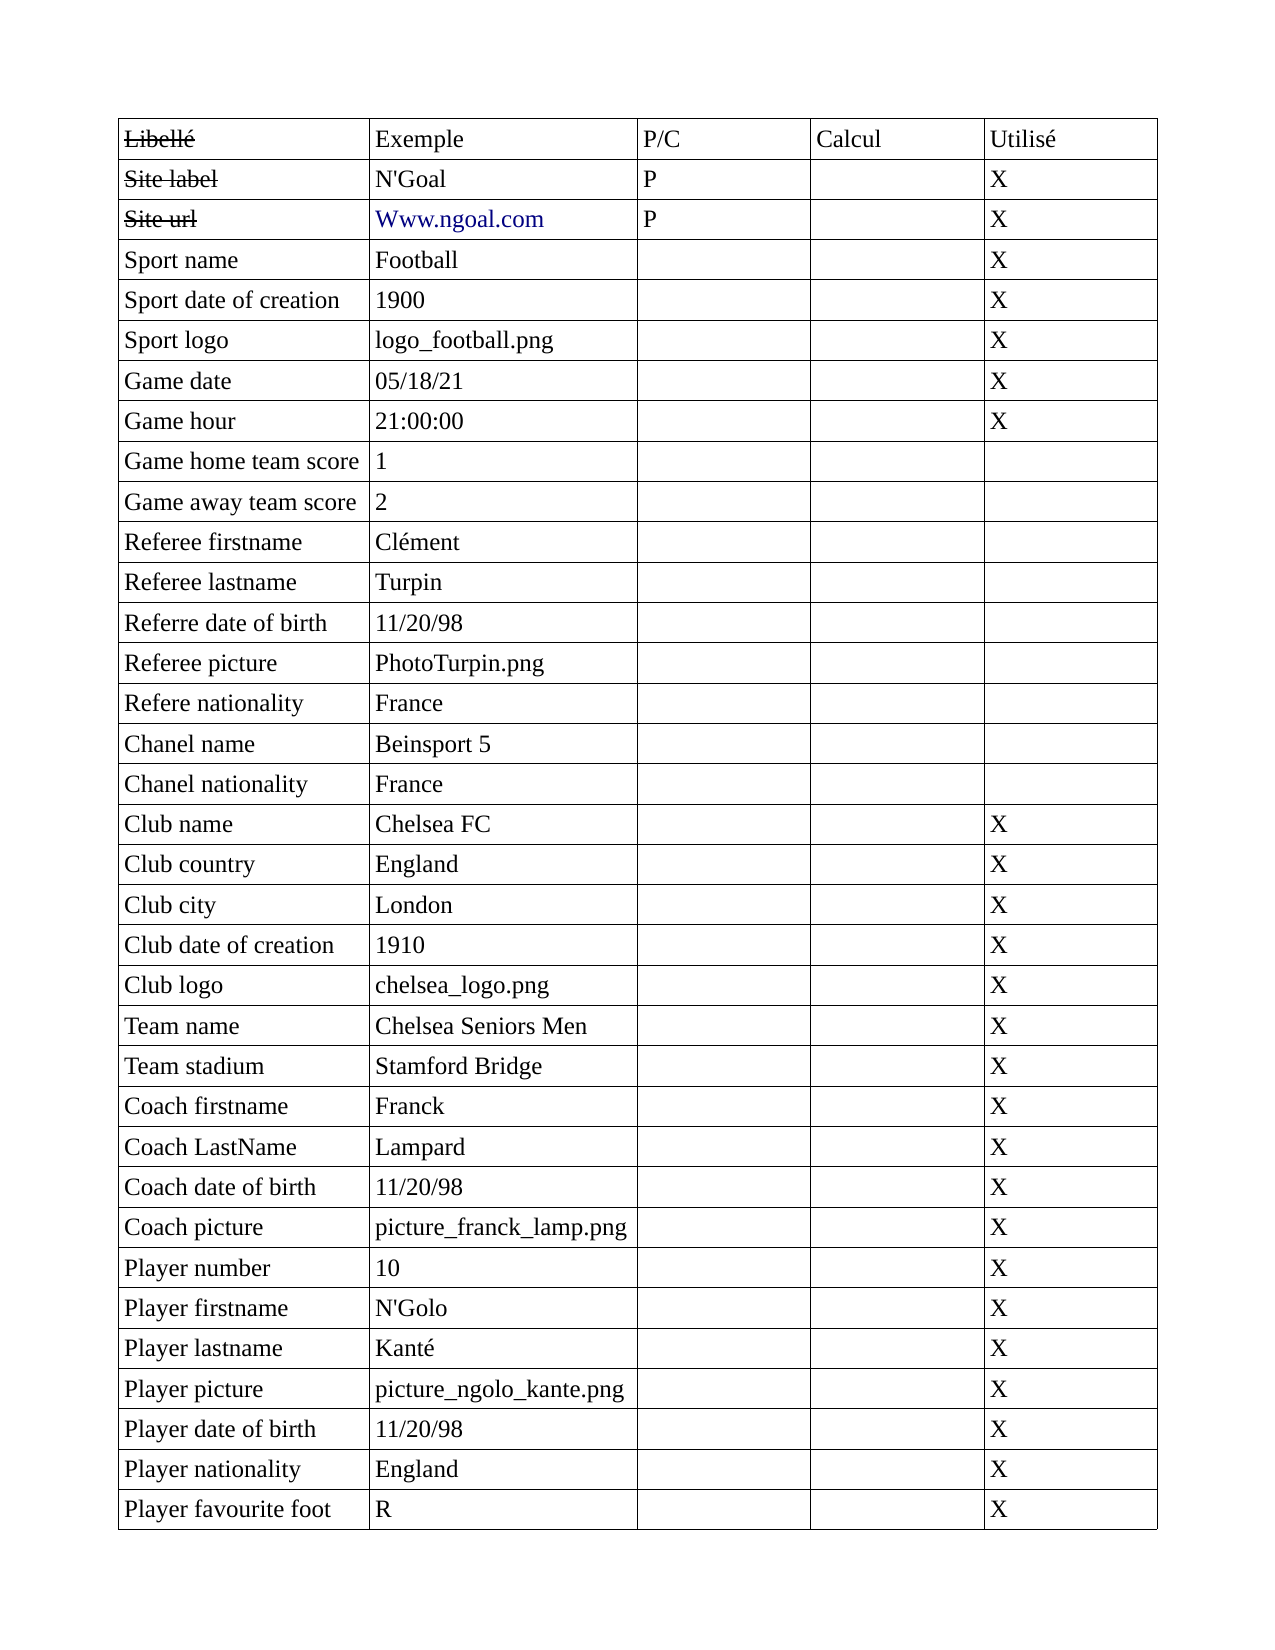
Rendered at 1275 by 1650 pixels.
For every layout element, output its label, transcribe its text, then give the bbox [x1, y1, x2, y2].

table_cell [638, 1490, 810, 1529]
table_cell [811, 1087, 984, 1126]
table_cell X [985, 1046, 1157, 1086]
table_cell 20/11/98 [370, 603, 637, 642]
table_cell [985, 724, 1157, 763]
table_cell X [985, 361, 1157, 400]
table_cell Sport name [119, 240, 369, 279]
table_cell [811, 563, 984, 602]
table_cell Player firstname [119, 1288, 369, 1327]
table_cell Team name [119, 1006, 369, 1045]
table_cell Chanel name [119, 724, 369, 763]
table_cell Coach date of birth [119, 1167, 369, 1207]
table_cell Beinsport 5 [370, 724, 637, 763]
table_cell [638, 1167, 810, 1207]
table_cell [811, 280, 984, 320]
table_cell [811, 1450, 984, 1489]
table_cell X [985, 925, 1157, 965]
table_cell Coach firstname [119, 1087, 369, 1126]
table_cell 20/11/98 [370, 1167, 637, 1207]
table_cell [638, 321, 810, 360]
table_cell X [985, 1248, 1157, 1287]
table_cell [985, 684, 1157, 723]
table_cell France [370, 684, 637, 723]
table_cell X [985, 1127, 1157, 1166]
table_cell X [985, 280, 1157, 320]
table_cell [638, 845, 810, 884]
table_cell X [985, 966, 1157, 1005]
table_cell Club country [119, 845, 369, 884]
table_cell Site label [119, 160, 369, 199]
table_cell [638, 240, 810, 279]
table_cell [811, 361, 984, 400]
table_cell Coach picture [119, 1208, 369, 1247]
table_cell Player lastname [119, 1329, 369, 1368]
table_cell [638, 603, 810, 642]
table_header Exemple [370, 119, 637, 158]
table_cell [638, 1087, 810, 1126]
table_cell PhotoTurpin.png [370, 643, 637, 682]
table_cell [985, 522, 1157, 562]
table_cell Club city [119, 885, 369, 924]
table_cell Referee firstname [119, 522, 369, 562]
table_cell 20/11/98 [370, 1409, 637, 1448]
table_cell [638, 966, 810, 1005]
table_cell Referee picture [119, 643, 369, 682]
table_cell N'Goal [370, 160, 637, 199]
table_header Libellé [119, 119, 369, 158]
table_cell [811, 1490, 984, 1529]
table_cell Sport date of creation [119, 280, 369, 320]
table_cell [811, 764, 984, 803]
table_cell [811, 160, 984, 199]
table_cell [638, 1329, 810, 1368]
table_cell 21:00:00 [370, 401, 637, 441]
table_cell [638, 1127, 810, 1166]
table_cell Site url [119, 200, 369, 239]
table_cell X [985, 1087, 1157, 1126]
table_cell X [985, 200, 1157, 239]
table_cell X [985, 1006, 1157, 1045]
table_cell Chelsea Seniors Men [370, 1006, 637, 1045]
table_cell [811, 1167, 984, 1207]
table_cell P [638, 200, 810, 239]
table_cell [811, 200, 984, 239]
table_cell [638, 724, 810, 763]
table_cell X [985, 805, 1157, 844]
table_cell Game away team score [119, 482, 369, 521]
table_cell X [985, 240, 1157, 279]
table_cell Player number [119, 1248, 369, 1287]
table_cell [811, 1006, 984, 1045]
table_cell [638, 1369, 810, 1408]
table_cell [811, 1288, 984, 1327]
table_header Utilisé [985, 119, 1157, 158]
table_cell [811, 603, 984, 642]
table_cell [985, 764, 1157, 803]
table_cell [638, 885, 810, 924]
table_cell Player nationality [119, 1450, 369, 1489]
table_cell Game date [119, 361, 369, 400]
table_cell [638, 684, 810, 723]
table_cell [638, 805, 810, 844]
table_cell Referre date of birth [119, 603, 369, 642]
table_cell Referee lastname [119, 563, 369, 602]
table_cell 10 [370, 1248, 637, 1287]
table_cell [811, 643, 984, 682]
table_cell X [985, 1490, 1157, 1529]
table_cell [638, 1046, 810, 1086]
table_cell [638, 1409, 810, 1448]
table_cell Game home team score [119, 442, 369, 481]
table_cell chelsea_logo.png [370, 966, 637, 1005]
table_cell 1900 [370, 280, 637, 320]
table_cell London [370, 885, 637, 924]
table_cell [638, 1208, 810, 1247]
table_cell [811, 482, 984, 521]
table_cell X [985, 1208, 1157, 1247]
table_cell Coach LastName [119, 1127, 369, 1166]
table_cell [811, 1409, 984, 1448]
table_cell [811, 1369, 984, 1408]
table_cell [811, 321, 984, 360]
table_cell Chelsea FC [370, 805, 637, 844]
table_cell [811, 845, 984, 884]
table_cell R [370, 1490, 637, 1529]
table_cell [638, 1006, 810, 1045]
table_cell France [370, 764, 637, 803]
table_cell Club name [119, 805, 369, 844]
table_cell logo_football.png [370, 321, 637, 360]
table_cell N'Golo [370, 1288, 637, 1327]
table_cell [811, 1127, 984, 1166]
table_cell [811, 966, 984, 1005]
table_cell [811, 684, 984, 723]
table_cell Refere nationality [119, 684, 369, 723]
table_cell [811, 805, 984, 844]
table_cell 1910 [370, 925, 637, 965]
table_cell [811, 442, 984, 481]
table_cell Franck [370, 1087, 637, 1126]
table_cell [638, 1288, 810, 1327]
table_cell X [985, 845, 1157, 884]
table_cell [638, 764, 810, 803]
table_cell [811, 401, 984, 441]
table_cell X [985, 401, 1157, 441]
table_cell [638, 280, 810, 320]
table_cell 18/05/21 [370, 361, 637, 400]
table_cell Kanté [370, 1329, 637, 1368]
table_cell Football [370, 240, 637, 279]
table_cell P [638, 160, 810, 199]
table_cell [638, 361, 810, 400]
table_cell [638, 442, 810, 481]
table_cell [811, 724, 984, 763]
table_cell Turpin [370, 563, 637, 602]
table_cell [638, 522, 810, 562]
table_cell [638, 482, 810, 521]
table_cell Player favourite foot [119, 1490, 369, 1529]
table_cell X [985, 321, 1157, 360]
table_cell [638, 401, 810, 441]
table_cell [811, 1046, 984, 1086]
table_cell [811, 240, 984, 279]
table_cell [638, 643, 810, 682]
table_cell [985, 603, 1157, 642]
table_cell [811, 885, 984, 924]
table_cell X [985, 1409, 1157, 1448]
table_cell X [985, 160, 1157, 199]
table_cell Clément [370, 522, 637, 562]
table_cell [811, 925, 984, 965]
table_cell picture_franck_lamp.png [370, 1208, 637, 1247]
table_cell Club date of creation [119, 925, 369, 965]
table_cell Lampard [370, 1127, 637, 1166]
table_cell [638, 1248, 810, 1287]
table_cell Team stadium [119, 1046, 369, 1086]
table_cell [638, 925, 810, 965]
table_cell [985, 563, 1157, 602]
table_cell England [370, 845, 637, 884]
table_cell Game hour [119, 401, 369, 441]
table_cell X [985, 1167, 1157, 1207]
table_cell [638, 1450, 810, 1489]
table_cell picture_ngolo_kante.png [370, 1369, 637, 1408]
table_cell X [985, 1450, 1157, 1489]
table_header P/C [638, 119, 810, 158]
table_cell [985, 643, 1157, 682]
table_cell X [985, 885, 1157, 924]
table_cell Player date of birth [119, 1409, 369, 1448]
table_cell Stamford Bridge [370, 1046, 637, 1086]
table_cell England [370, 1450, 637, 1489]
table_cell 2 [370, 482, 637, 521]
table_cell X [985, 1369, 1157, 1408]
table_cell [811, 522, 984, 562]
table_cell [985, 442, 1157, 481]
table_cell Chanel nationality [119, 764, 369, 803]
table_cell [811, 1208, 984, 1247]
table_header Calcul [811, 119, 984, 158]
table_cell Club logo [119, 966, 369, 1005]
table_cell [985, 482, 1157, 521]
table_cell 1 [370, 442, 637, 481]
table_cell Www.ngoal.com [370, 200, 637, 239]
table_cell X [985, 1329, 1157, 1368]
table_cell Sport logo [119, 321, 369, 360]
table_cell [811, 1329, 984, 1368]
table_cell [638, 563, 810, 602]
table_cell [811, 1248, 984, 1287]
table_cell X [985, 1288, 1157, 1327]
table_cell Player picture [119, 1369, 369, 1408]
